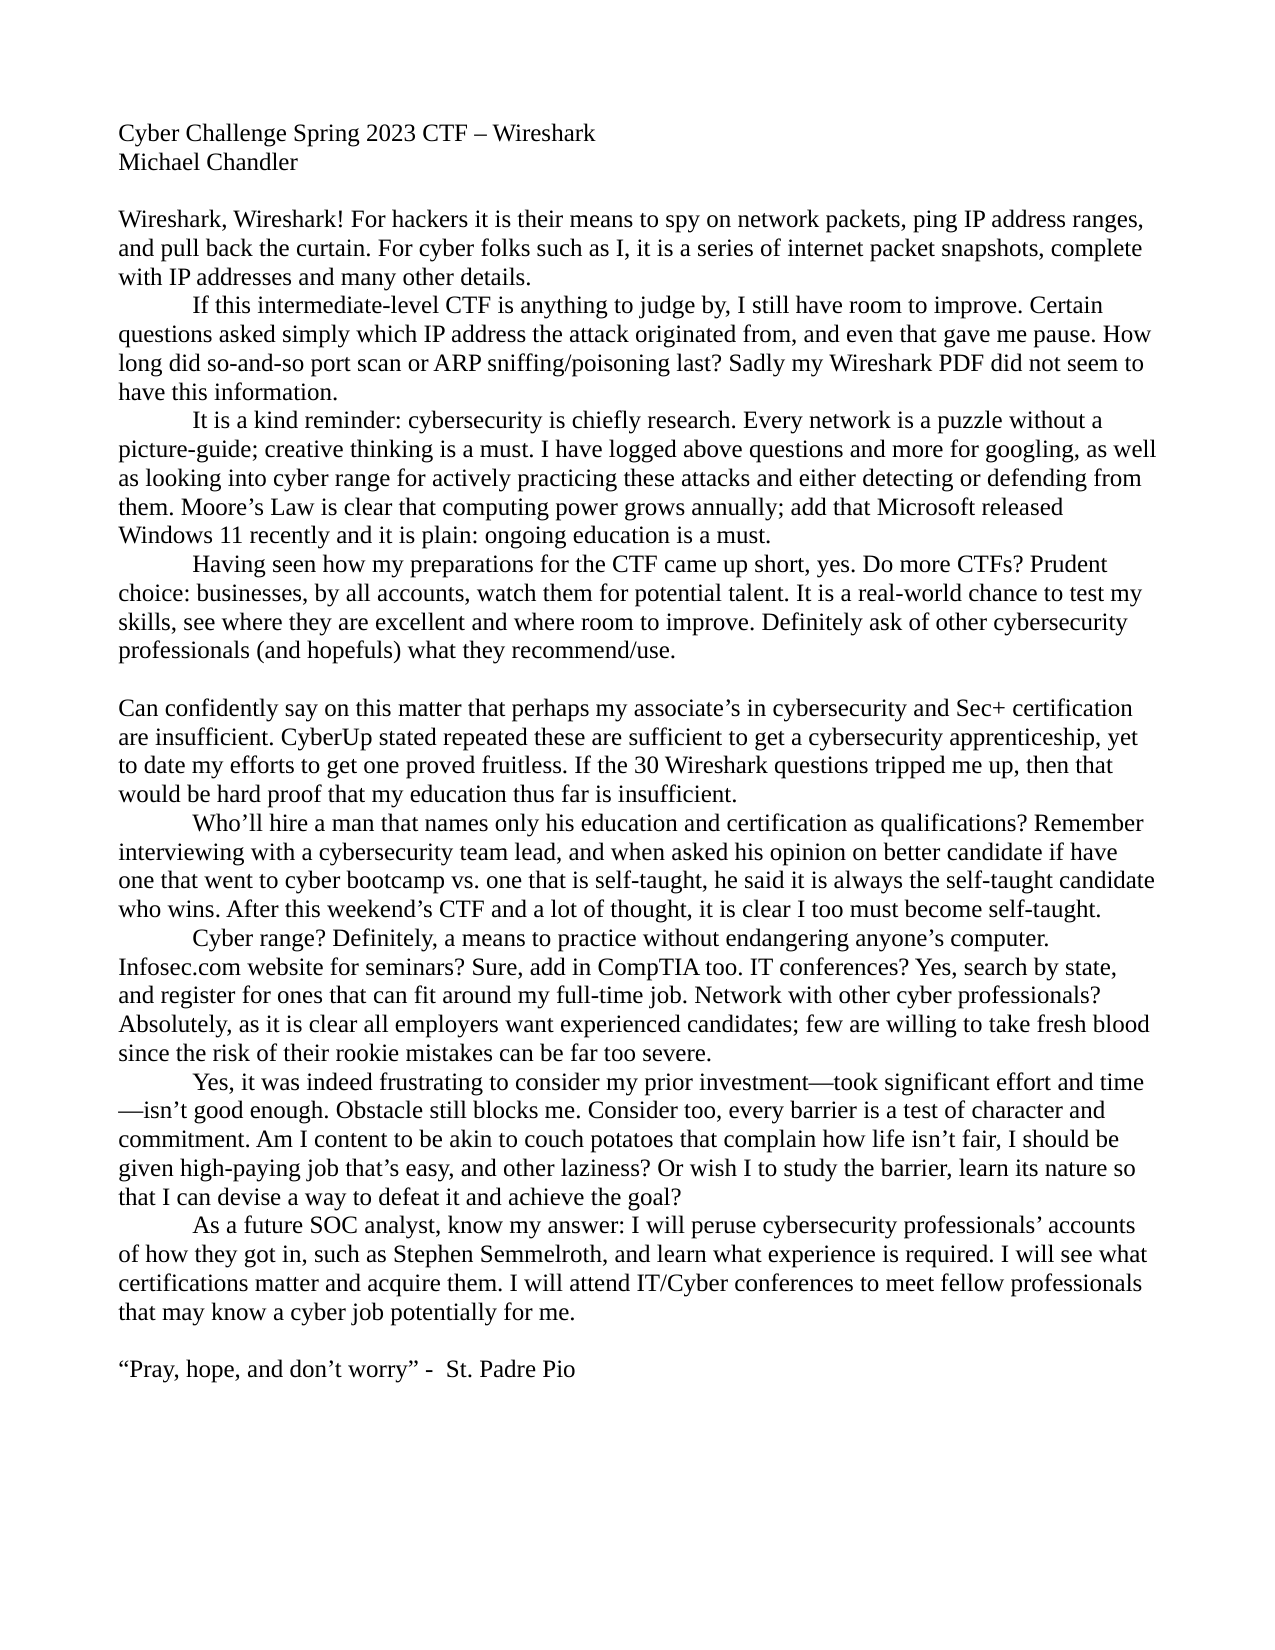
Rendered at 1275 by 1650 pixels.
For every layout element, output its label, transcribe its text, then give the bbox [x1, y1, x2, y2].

text “Pray, hope, and don’t worry” - St. Padre Pio [118, 1354, 1157, 1383]
text Wireshark, Wireshark! For hackers it is their means to spy on network packets, ping IP address ranges, and pull back the curtain. For cyber folks such as I, it is a series of internet packet snapshots, complete with IP addresses and many other details. [118, 204, 1157, 291]
text Can confidently say on this matter that perhaps my associate’s in cybersecurity and Sec+ certification are insufficient. CyberUp stated repeated these are sufficient to get a cybersecurity apprenticeship, yet to date my efforts to get one proved fruitless. If the 30 Wireshark questions tripped me up, then that would be hard proof that my education thus far is insufficient. [118, 693, 1157, 808]
text Yes, it was indeed frustrating to consider my prior investment—took significant effort and time—isn’t good enough. Obstacle still blocks me. Consider too, every barrier is a test of character and commitment. Am I content to be akin to couch potatoes that complain how life isn’t fair, I should be given high-paying job that’s easy, and other laziness? Or wish I to study the barrier, learn its nature so that I can devise a way to defeat it and achieve the goal? [118, 1067, 1157, 1211]
text Michael Chandler [118, 147, 1157, 176]
text If this intermediate-level CTF is anything to judge by, I still have room to improve. Certain questions asked simply which IP address the attack originated from, and even that gave me pause. How long did so-and-so port scan or ARP sniffing/poisoning last? Sadly my Wireshark PDF did not seem to have this information. [118, 291, 1157, 406]
text Having seen how my preparations for the CTF came up short, yes. Do more CTFs? Prudent choice: businesses, by all accounts, watch them for potential talent. It is a real-world chance to test my skills, see where they are excellent and where room to improve. Definitely ask of other cybersecurity professionals (and hopefuls) what they recommend/use. [118, 549, 1157, 664]
text Cyber range? Definitely, a means to practice without endangering anyone’s computer. Infosec.com website for seminars? Sure, add in CompTIA too. IT conferences? Yes, search by state, and register for ones that can fit around my full-time job. Network with other cyber professionals? Absolutely, as it is clear all employers want experienced candidates; few are willing to take fresh blood since the risk of their rookie mistakes can be far too severe. [118, 923, 1157, 1067]
text As a future SOC analyst, know my answer: I will peruse cybersecurity professionals’ accounts of how they got in, such as Stephen Semmelroth, and learn what experience is required. I will see what certifications matter and acquire them. I will attend IT/Cyber conferences to meet fellow professionals that may know a cyber job potentially for me. [118, 1211, 1157, 1326]
text Who’ll hire a man that names only his education and certification as qualifications? Remember interviewing with a cybersecurity team lead, and when asked his opinion on better candidate if have one that went to cyber bootcamp vs. one that is self-taught, he said it is always the self-taught candidate who wins. After this weekend’s CTF and a lot of thought, it is clear I too must become self-taught. [118, 808, 1157, 923]
text It is a kind reminder: cybersecurity is chiefly research. Every network is a puzzle without a picture-guide; creative thinking is a must. I have logged above questions and more for googling, as well as looking into cyber range for actively practicing these attacks and either detecting or defending from them. Moore’s Law is clear that computing power grows annually; add that Microsoft released Windows 11 recently and it is plain: ongoing education is a must. [118, 406, 1157, 549]
text Cyber Challenge Spring 2023 CTF – Wireshark [118, 118, 1157, 147]
